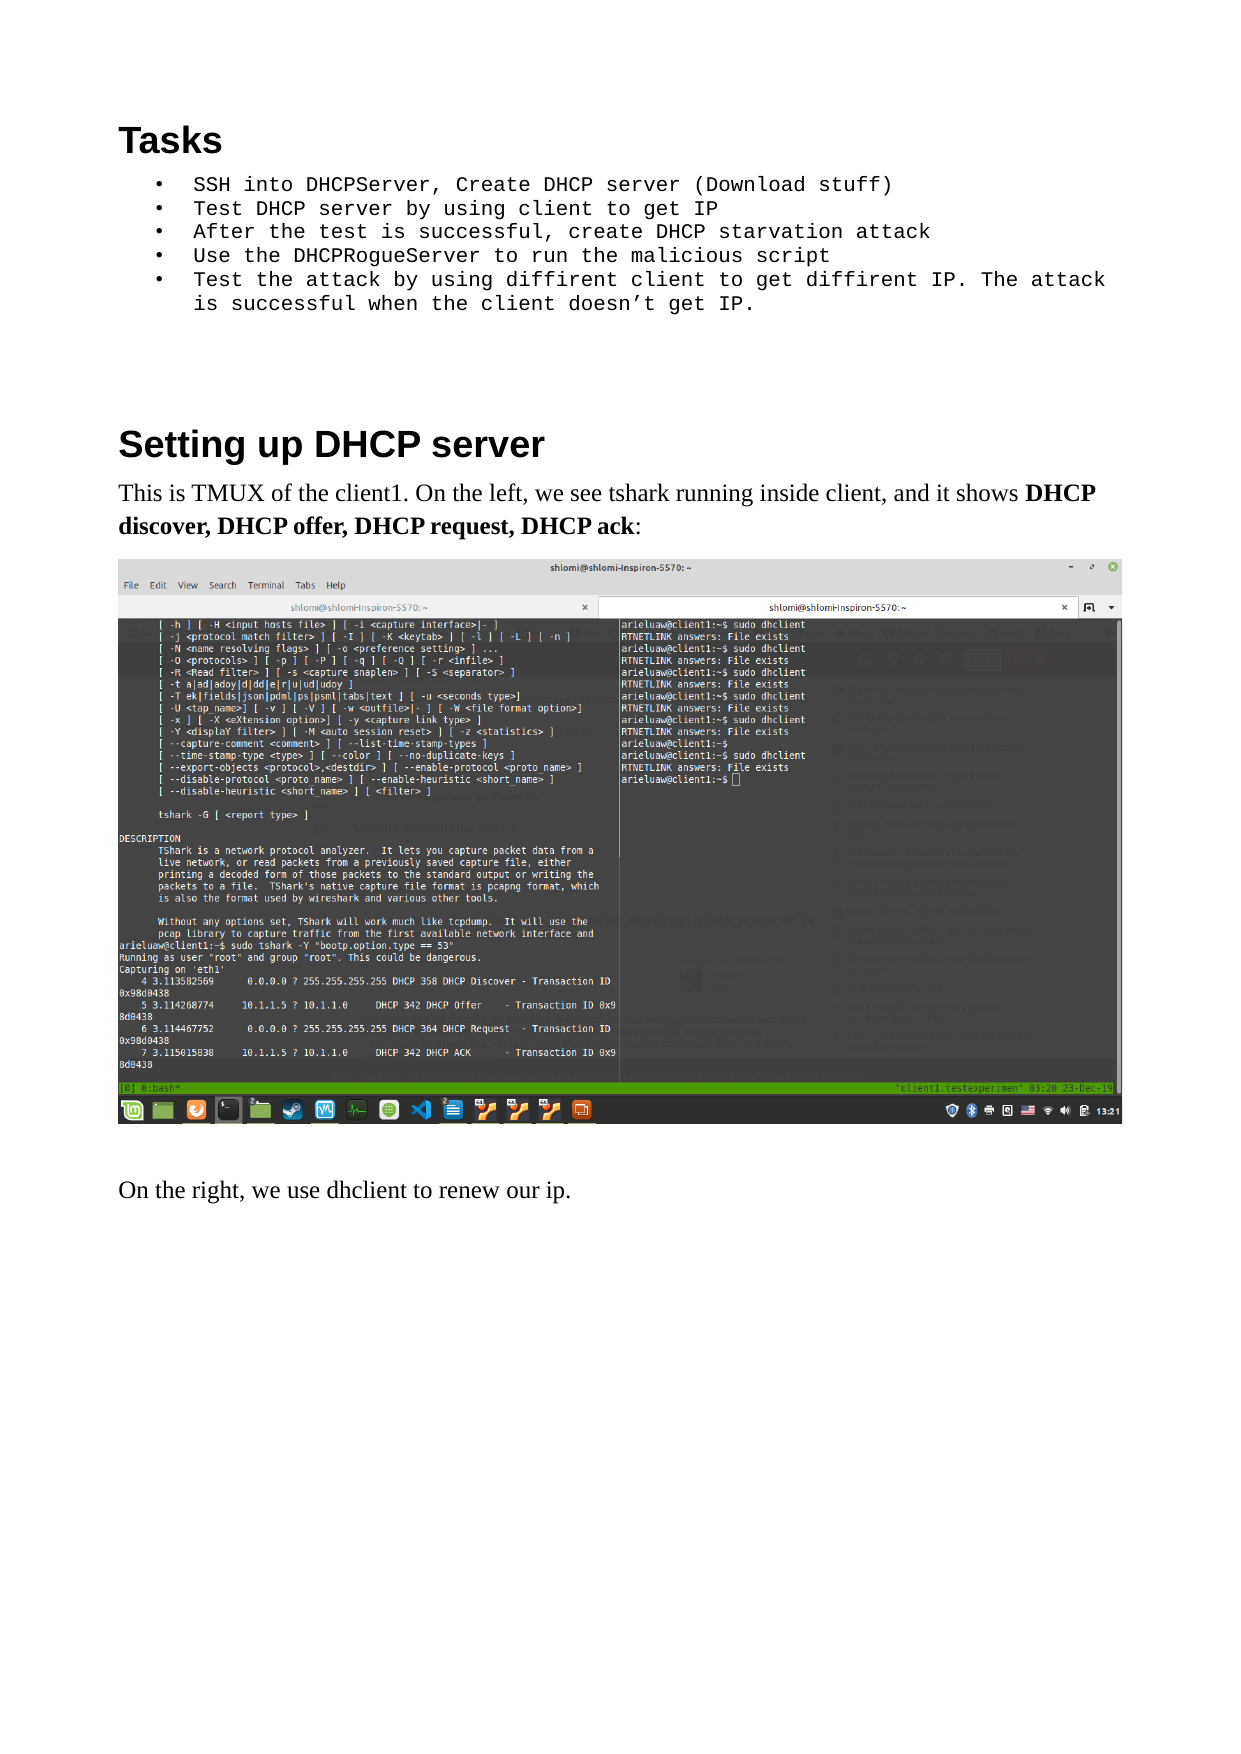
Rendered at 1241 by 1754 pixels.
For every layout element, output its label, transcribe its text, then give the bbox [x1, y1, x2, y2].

subtitle Tasks [118, 118, 1122, 162]
subtitle On the right, we use dhclient to renew our ip. [118, 1176, 1122, 1204]
picture [118, 559, 1123, 1124]
subtitle Setting up DHCP server [118, 422, 1122, 466]
list After the test is successful, create DHCP starvation attack [156, 222, 1122, 245]
subtitle This is TMUX of the client1. On the left, we see tshark running inside client, and it shows DHCP discover, DHCP offer, DHCP request, DHCP ack: [118, 478, 1122, 540]
list Test DHCP server by using client to get IP [156, 198, 1122, 222]
list Test the attack by using diffirent client to get diffirent IP. The attack is successful when the client doesn’t get IP. [156, 269, 1122, 316]
list SSH into DHCPServer, Create DHCP server (Download stuff) [156, 174, 1122, 198]
list Use the DHCPRogueServer to run the malicious script [156, 245, 1122, 269]
